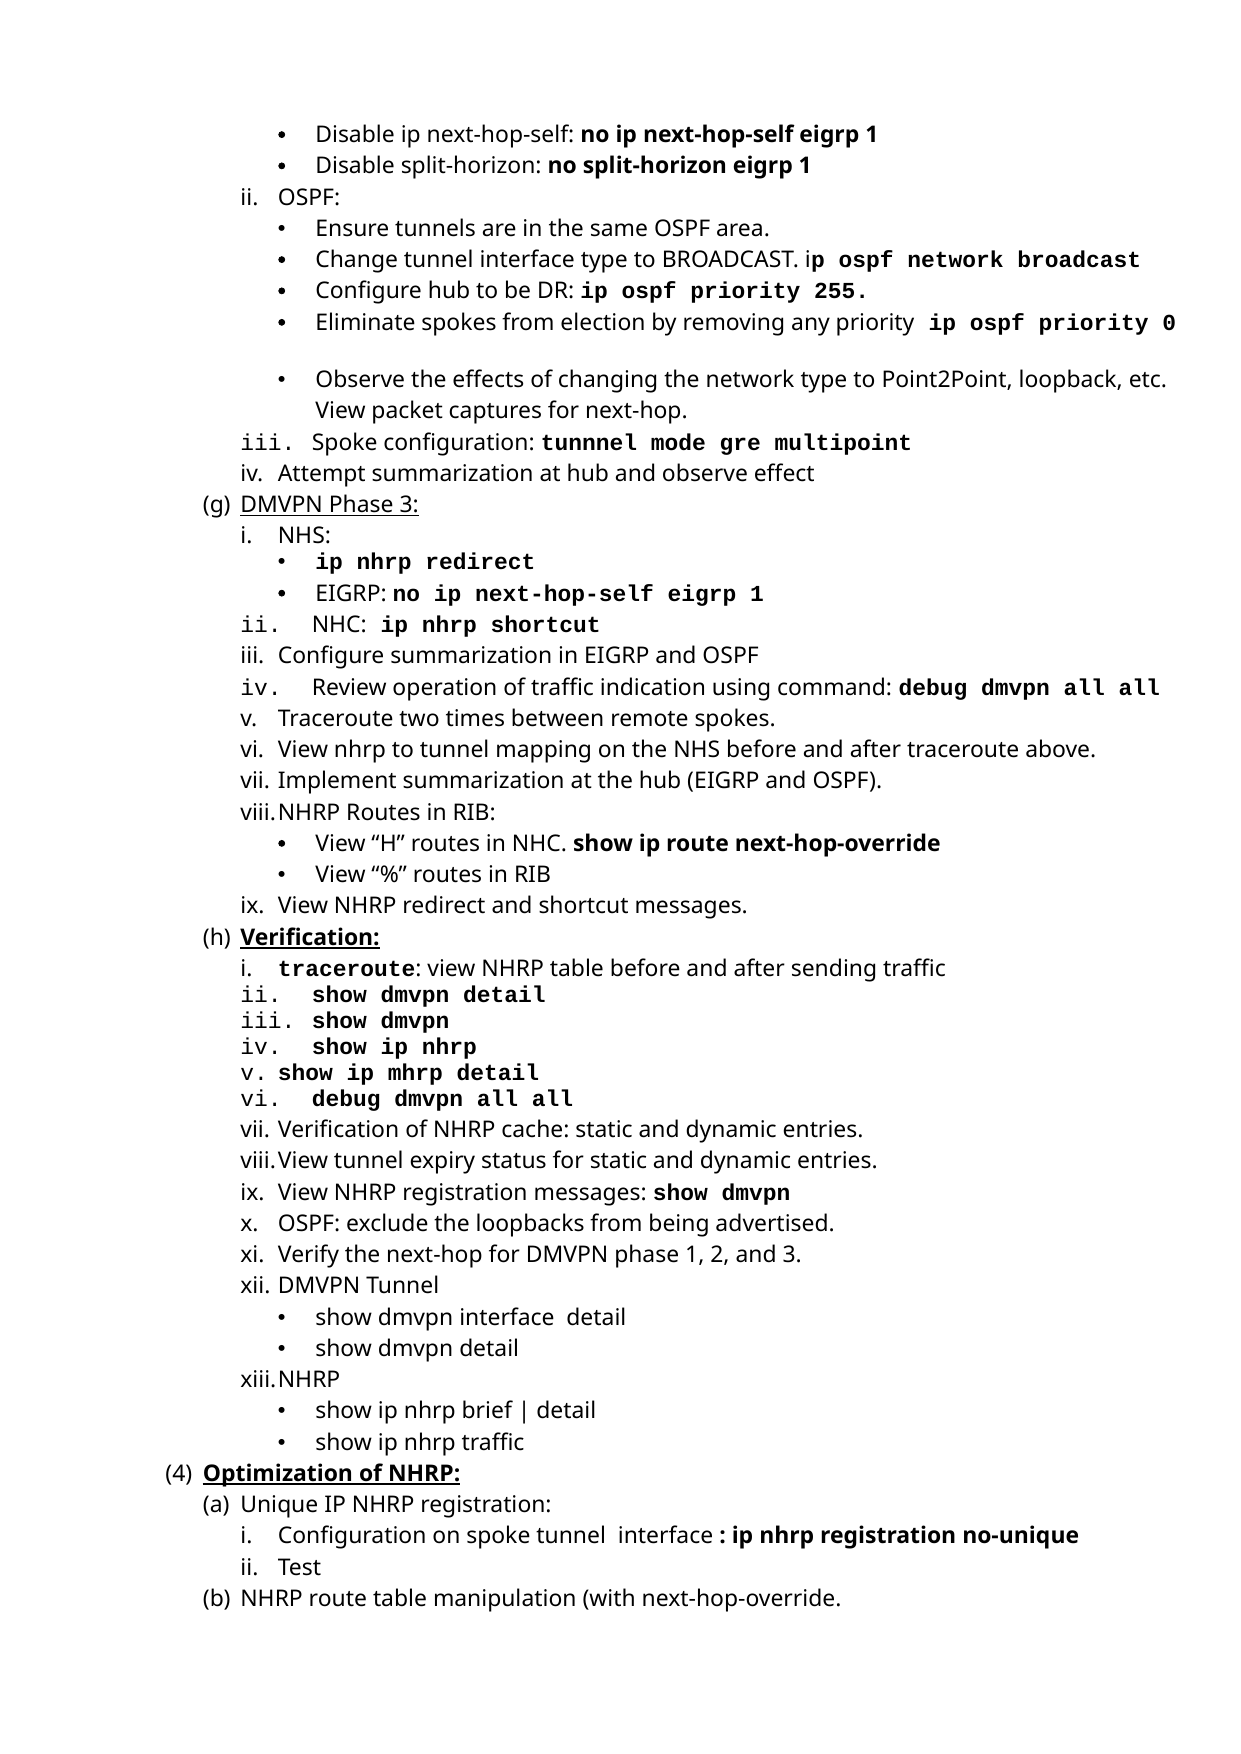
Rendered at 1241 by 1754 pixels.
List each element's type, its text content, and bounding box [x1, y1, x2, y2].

list debug dmvpn all all [240, 1087, 1182, 1113]
list Change tunnel interface type to BROADCAST. ip ospf network broadcast [278, 243, 1182, 274]
list EIGRP: no ip next-hop-self eigrp 1 [278, 577, 1182, 608]
list View tunnel expiry status for static and dynamic entries. [240, 1144, 1182, 1176]
list NHRP Routes in RIB: [240, 796, 1182, 827]
list NHRP [240, 1363, 1182, 1394]
list Configure summarization in EIGRP and OSPF [240, 639, 1182, 671]
list Spoke configuration: tunnnel mode gre multipoint [240, 426, 1182, 457]
list Implement summarization at the hub (EIGRP and OSPF). [240, 764, 1182, 796]
list DMVPN Phase 3: [203, 488, 1182, 519]
list View NHRP registration messages: show dmvpn [240, 1176, 1182, 1207]
list ip nhrp redirect [278, 551, 1182, 577]
list Attempt summarization at hub and observe effect [240, 457, 1182, 488]
list NHS: [240, 519, 1182, 551]
list Unique IP NHRP registration: [203, 1488, 1182, 1519]
list Verify the next-hop for DMVPN phase 1, 2, and 3. [240, 1238, 1182, 1269]
list Review operation of traffic indication using command: debug dmvpn all all [240, 671, 1182, 702]
list View NHRP redirect and shortcut messages. [240, 889, 1182, 921]
list Observe the effects of changing the network type to Point2Point, loopback, etc. View packet captures for next-hop. [278, 363, 1182, 426]
list show dmvpn detail [240, 983, 1182, 1009]
list show ip nhrp brief | detail [278, 1394, 1182, 1426]
list show dmvpn interface detail [278, 1301, 1182, 1332]
list Configure hub to be DR: ip ospf priority 255. [278, 274, 1182, 306]
list Eliminate spokes from election by removing any priority ip ospf priority 0 [278, 306, 1182, 363]
list Verification of NHRP cache: static and dynamic entries. [240, 1113, 1182, 1144]
list show dmvpn [240, 1009, 1182, 1035]
list Optimization of NHRP: [165, 1457, 1182, 1488]
list show ip mhrp detail [240, 1061, 1182, 1087]
list OSPF: [240, 181, 1182, 212]
list show ip nhrp traffic [278, 1426, 1182, 1457]
list traceroute: view NHRP table before and after sending traffic [240, 952, 1182, 983]
list show ip nhrp [240, 1035, 1182, 1061]
list Disable ip next-hop-self: no ip next-hop-self eigrp 1 [278, 118, 1182, 149]
list Configuration on spoke tunnel interface : ip nhrp registration no-unique [240, 1519, 1182, 1551]
list DMVPN Tunnel [240, 1269, 1182, 1301]
list OSPF: exclude the loopbacks from being advertised. [240, 1207, 1182, 1238]
list Traceroute two times between remote spokes. [240, 702, 1182, 733]
list Ensure tunnels are in the same OSPF area. [278, 212, 1182, 243]
list NHRP route table manipulation (with next-hop-override. [203, 1582, 1182, 1613]
list NHC: ip nhrp shortcut [240, 608, 1182, 639]
list View “H” routes in NHC. show ip route next-hop-override [278, 827, 1182, 858]
list Test [240, 1551, 1182, 1582]
list Verification: [203, 921, 1182, 952]
list Disable split-horizon: no split-horizon eigrp 1 [278, 149, 1182, 181]
list View nhrp to tunnel mapping on the NHS before and after traceroute above. [240, 733, 1182, 764]
list show dmvpn detail [278, 1332, 1182, 1363]
list View “%” routes in RIB [278, 858, 1182, 889]
